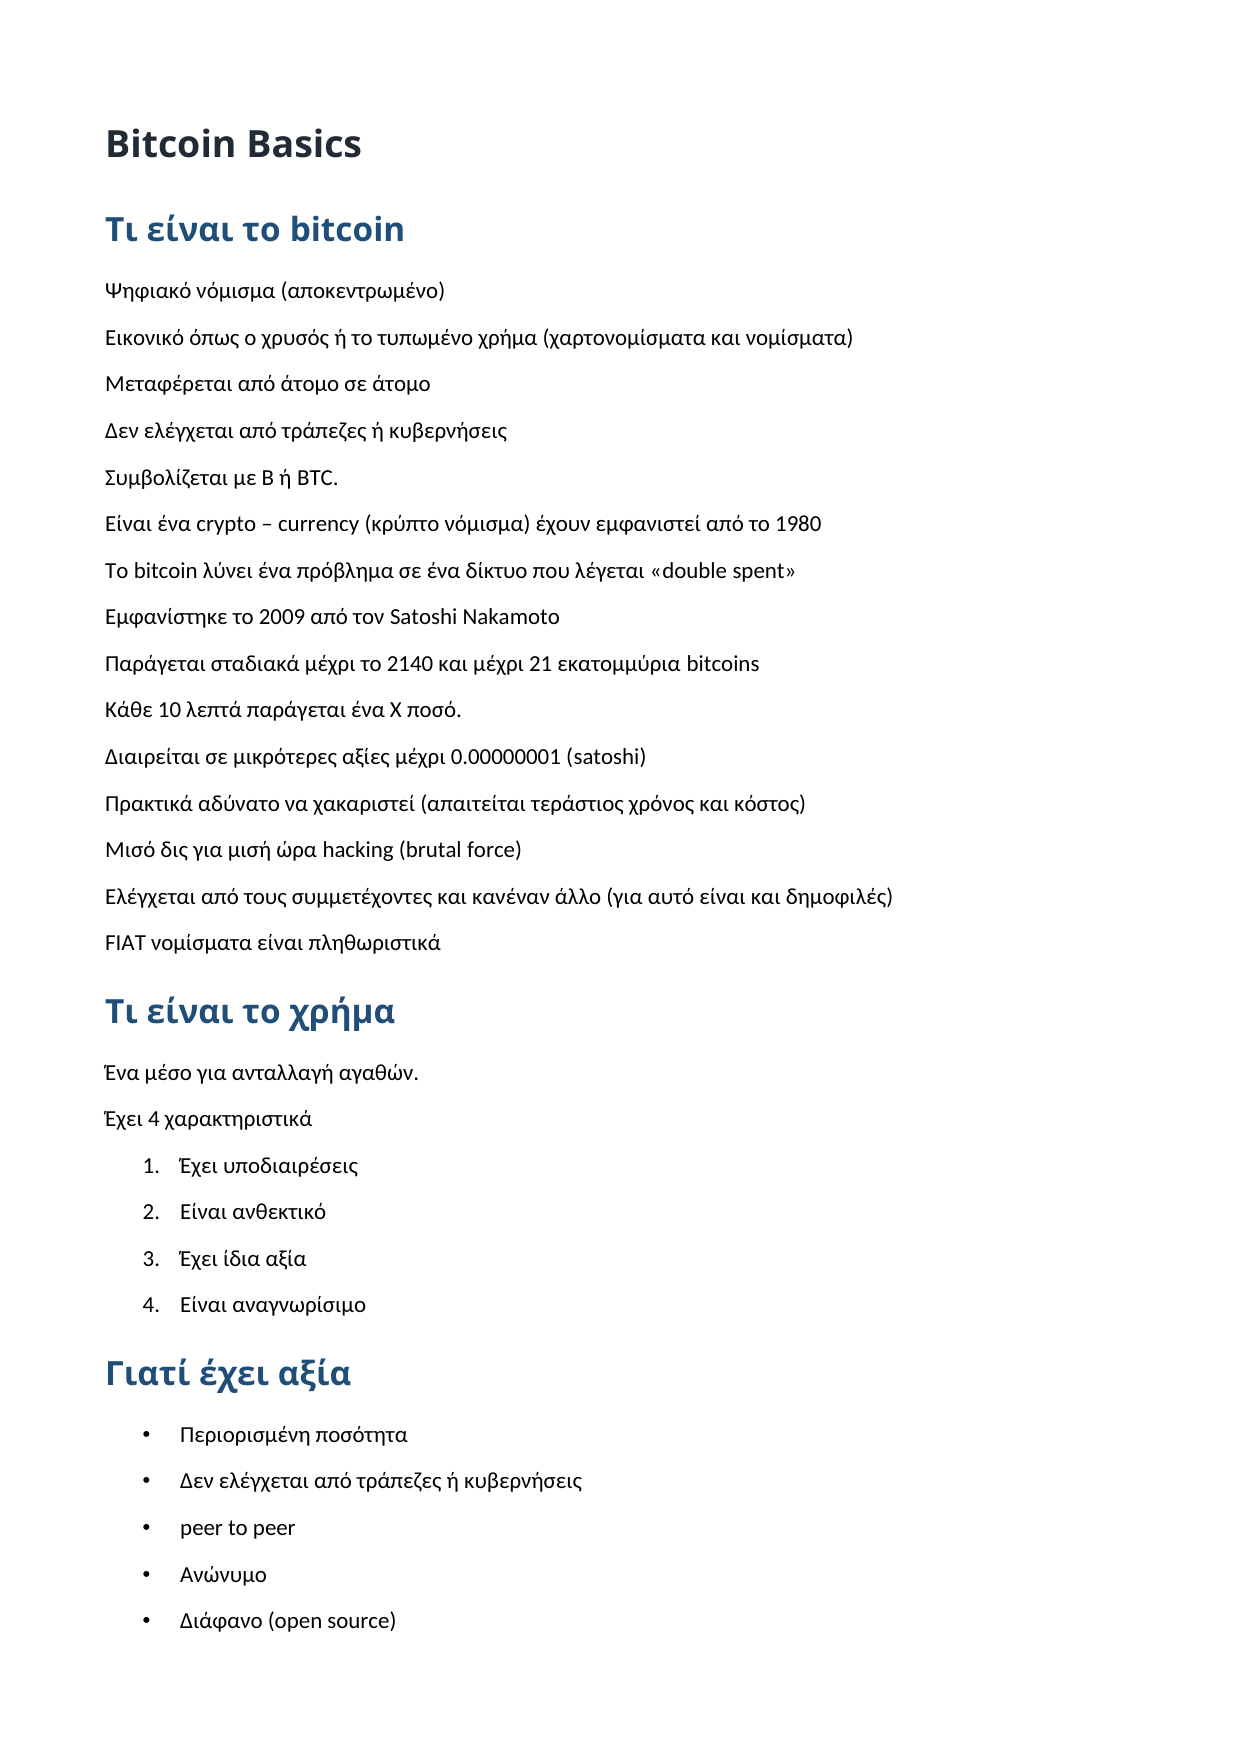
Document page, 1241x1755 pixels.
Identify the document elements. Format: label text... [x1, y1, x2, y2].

text Το bitcoin λύνει ένα πρόβλημα σε ένα δίκτυο που λέγεται «double spent» [105, 556, 1135, 584]
text Παράγεται σταδιακά μέχρι το 2140 και μέχρι 21 εκατομμύρια bitcoins [105, 649, 1135, 677]
list Διάφανο (open source) [142, 1606, 1135, 1634]
list Δεν ελέγχεται από τράπεζες ή κυβερνήσεις [142, 1467, 1135, 1495]
text Συμβολίζεται με Β ή BTC. [105, 463, 1135, 491]
list Περιορισμένη ποσότητα [142, 1420, 1135, 1448]
subtitle Bitcoin Basics [105, 117, 1135, 168]
text Κάθε 10 λεπτά παράγεται ένα Χ ποσό. [105, 696, 1135, 723]
list Ανώνυμο [142, 1560, 1135, 1588]
subtitle Γιατί έχει αξία [105, 1350, 1135, 1395]
text Έχει 4 χαρακτηριστικά [105, 1104, 1135, 1132]
text Ένα μέσο για ανταλλαγή αγαθών. [105, 1058, 1135, 1086]
text Είναι ένα crypto – currency (κρύπτο νόμισμα) έχουν εμφανιστεί από το 1980 [105, 509, 1135, 537]
text Εικονικό όπως ο χρυσός ή το τυπωμένο χρήμα (χαρτονομίσματα και νομίσματα) [105, 323, 1135, 351]
text Ψηφιακό νόμισμα (αποκεντρωμένο) [105, 276, 1135, 304]
text Ελέγχεται από τους συμμετέχοντες και κανέναν άλλο (για αυτό είναι και δημοφιλές) [105, 882, 1135, 910]
subtitle Τι είναι το bitcoin [105, 206, 1135, 251]
text Διαιρείται σε μικρότερες αξίες μέχρι 0.00000001 (satoshi) [105, 742, 1135, 770]
text Εμφανίστηκε το 2009 από τον Satoshi Nakamoto [105, 602, 1135, 630]
list peer to peer [142, 1513, 1135, 1541]
text Δεν ελέγχεται από τράπεζες ή κυβερνήσεις [105, 416, 1135, 444]
subtitle Τι είναι το χρήμα [105, 987, 1135, 1033]
text Μεταφέρεται από άτομο σε άτομο [105, 369, 1135, 398]
list Είναι αναγνωρίσιμο [142, 1291, 1135, 1319]
text FIAT νομίσματα είναι πληθωριστικά [105, 928, 1135, 956]
text Πρακτικά αδύνατο να χακαριστεί (απαιτείται τεράστιος χρόνος και κόστος) [105, 789, 1135, 817]
list Έχει υποδιαιρέσεις [142, 1151, 1135, 1179]
list Είναι ανθεκτικό [142, 1197, 1135, 1226]
text Μισό δις για μισή ώρα hacking (brutal force) [105, 835, 1135, 863]
list Έχει ίδια αξία [142, 1244, 1135, 1272]
